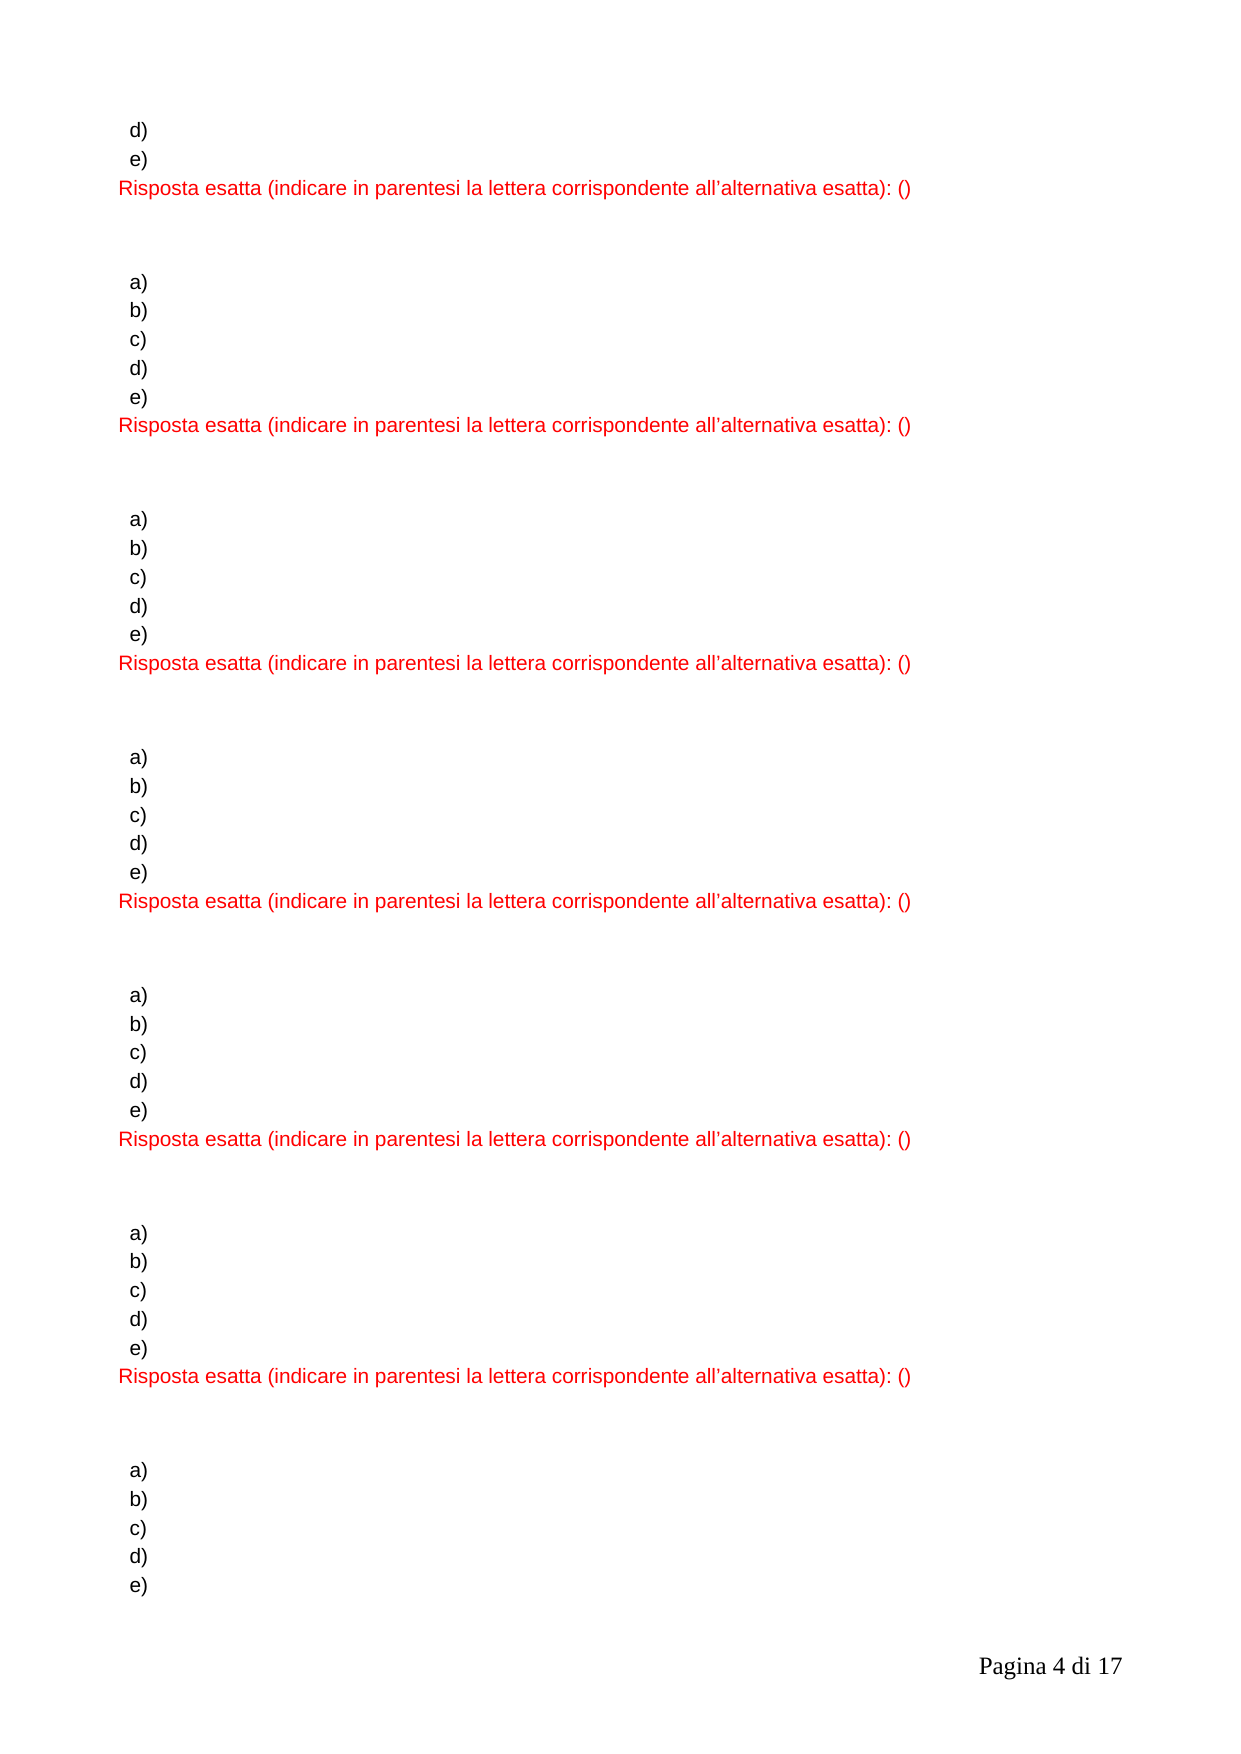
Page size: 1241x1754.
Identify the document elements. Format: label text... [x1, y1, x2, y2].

table_cell [159, 970, 1142, 1011]
table_cell [159, 733, 1142, 774]
table_cell b) [118, 1487, 159, 1516]
table_cell [56, 327, 118, 356]
table_cell d) [118, 1307, 159, 1335]
table_cell [56, 831, 118, 860]
table_cell b) [118, 298, 159, 327]
table_cell [56, 1446, 118, 1487]
table_cell [159, 1278, 1142, 1307]
table_cell c) [118, 565, 159, 593]
table_cell [56, 1040, 118, 1069]
table_cell e) [118, 1098, 159, 1126]
table_cell [56, 118, 118, 147]
table_header [118, 1417, 1142, 1446]
table_header 20 [56, 228, 118, 257]
table_cell [56, 565, 118, 593]
table_cell [56, 536, 118, 565]
table_cell [56, 1335, 118, 1364]
table_cell [159, 1335, 1142, 1364]
table_cell [56, 1208, 118, 1249]
table_cell [159, 327, 1142, 356]
text Risposta esatta (indicare in parentesi la lettera corrispondente all’alternativa esatta): () [118, 176, 1122, 199]
text Risposta esatta (indicare in parentesi la lettera corrispondente all’alternativa esatta): () [118, 889, 1122, 913]
table_cell [159, 257, 1142, 298]
table_cell [56, 774, 118, 802]
table_cell c) [118, 803, 159, 831]
table_header [118, 228, 1142, 257]
table_cell [56, 257, 118, 298]
table_cell [159, 1098, 1142, 1126]
table_header 22 [56, 704, 118, 732]
table_cell [159, 774, 1142, 802]
table_cell [159, 385, 1142, 413]
table_cell [159, 356, 1142, 384]
table_cell [56, 1487, 118, 1516]
table_cell [159, 622, 1142, 651]
table_cell b) [118, 536, 159, 565]
table_cell [56, 1307, 118, 1335]
table_header 25 [56, 1417, 118, 1446]
table_cell b) [118, 774, 159, 802]
table_cell [56, 860, 118, 889]
table_cell [56, 1278, 118, 1307]
table_header [118, 704, 1142, 732]
text Risposta esatta (indicare in parentesi la lettera corrispondente all’alternativa esatta): () [118, 413, 1122, 437]
table_cell [56, 1098, 118, 1126]
table_cell e) [118, 1335, 159, 1364]
table_cell b) [118, 1249, 159, 1278]
table_cell b) [118, 1011, 159, 1040]
text Risposta esatta (indicare in parentesi la lettera corrispondente all’alternativa esatta): () [118, 651, 1122, 675]
text Risposta esatta (indicare in parentesi la lettera corrispondente all’alternativa esatta): () [118, 1364, 1122, 1388]
table_cell [159, 831, 1142, 860]
table_cell [56, 1011, 118, 1040]
table_header 21 [56, 466, 118, 495]
table_cell [56, 1544, 118, 1573]
table_cell [159, 565, 1142, 593]
table_cell c) [118, 1278, 159, 1307]
table_cell d) [118, 1544, 159, 1573]
table_cell d) [118, 1069, 159, 1098]
table_cell [159, 860, 1142, 889]
table_cell e) [118, 1573, 159, 1602]
table_cell [159, 1011, 1142, 1040]
table_cell [159, 594, 1142, 622]
table_cell [159, 1516, 1142, 1544]
table_cell [159, 1249, 1142, 1278]
table_cell c) [118, 1516, 159, 1544]
table_cell [56, 1249, 118, 1278]
table_cell [159, 147, 1142, 176]
table_cell [56, 1516, 118, 1544]
table_cell [56, 356, 118, 384]
table_cell c) [118, 327, 159, 356]
table_cell [159, 1487, 1142, 1516]
table_header 24 [56, 1179, 118, 1208]
table_cell [159, 536, 1142, 565]
table_cell a) [118, 257, 159, 298]
table_cell d) [118, 831, 159, 860]
table_cell [56, 385, 118, 413]
table_cell [56, 1069, 118, 1098]
table_cell [159, 1069, 1142, 1098]
text Risposta esatta (indicare in parentesi la lettera corrispondente all’alternativa esatta): () [118, 1126, 1122, 1150]
table_header [118, 941, 1142, 970]
table_cell [56, 970, 118, 1011]
table_cell [159, 1208, 1142, 1249]
table_cell d) [118, 118, 159, 147]
table_header 23 [56, 941, 118, 970]
table_cell [56, 298, 118, 327]
table_cell e) [118, 385, 159, 413]
table_cell a) [118, 1208, 159, 1249]
table_cell e) [118, 860, 159, 889]
table_cell [159, 1307, 1142, 1335]
table_cell [159, 1544, 1142, 1573]
table_cell [159, 495, 1142, 536]
table_cell d) [118, 594, 159, 622]
table_cell [159, 1040, 1142, 1069]
table_cell [56, 495, 118, 536]
table_header [118, 466, 1142, 495]
table_header [118, 1179, 1142, 1208]
table_cell [159, 298, 1142, 327]
table_cell e) [118, 622, 159, 651]
table_cell a) [118, 1446, 159, 1487]
table_cell c) [118, 1040, 159, 1069]
table_cell a) [118, 970, 159, 1011]
table_cell [56, 1573, 118, 1602]
table_cell [159, 803, 1142, 831]
table_cell [159, 1446, 1142, 1487]
table_cell [56, 147, 118, 176]
table_cell [56, 594, 118, 622]
table_cell [56, 803, 118, 831]
table_cell [56, 622, 118, 651]
table_cell a) [118, 733, 159, 774]
table_cell [56, 733, 118, 774]
table_cell d) [118, 356, 159, 384]
table_cell e) [118, 147, 159, 176]
table_cell [159, 1573, 1142, 1602]
table_cell a) [118, 495, 159, 536]
table_cell [159, 118, 1142, 147]
